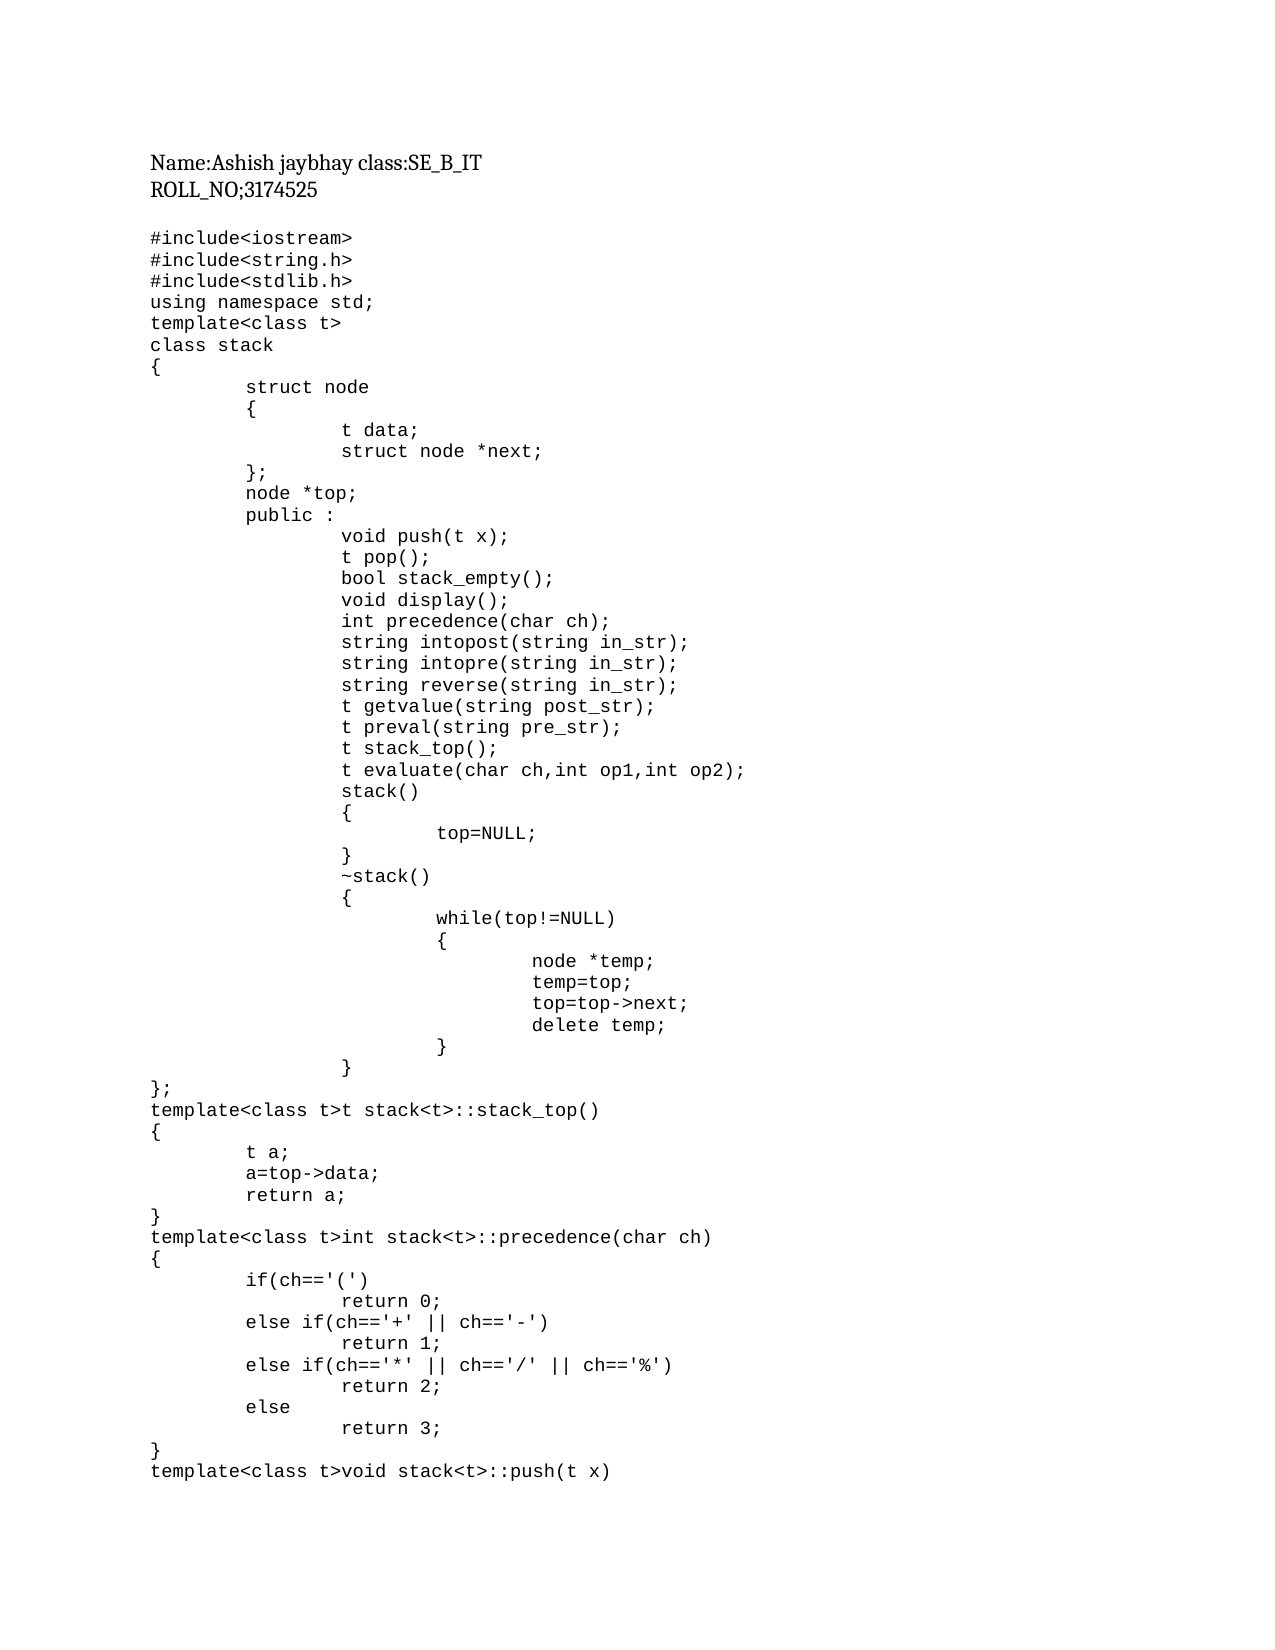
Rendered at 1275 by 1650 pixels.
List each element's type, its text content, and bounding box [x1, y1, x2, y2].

text { [150, 357, 1125, 378]
text node *temp; [150, 952, 1125, 973]
text { [150, 1122, 1125, 1143]
text template<class t>void stack<t>::push(t x) [150, 1462, 1125, 1483]
text t data; [150, 420, 1125, 442]
text { [150, 930, 1125, 952]
text top=NULL; [150, 824, 1125, 845]
text a=top->data; [150, 1164, 1125, 1185]
text template<class t>t stack<t>::stack_top() [150, 1100, 1125, 1122]
text void display(); [150, 590, 1125, 612]
text using namespace std; [150, 293, 1125, 314]
text t pop(); [150, 548, 1125, 569]
text top=top->next; [150, 994, 1125, 1015]
text } [150, 1058, 1125, 1079]
text struct node [150, 378, 1125, 399]
text #include<iostream> [150, 229, 1125, 250]
text return 1; [150, 1334, 1125, 1355]
text string intopost(string in_str); [150, 633, 1125, 654]
text { [150, 803, 1125, 824]
text { [150, 399, 1125, 420]
text #include<stdlib.h> [150, 272, 1125, 293]
text string reverse(string in_str); [150, 675, 1125, 697]
text Name:Ashish jaybhay class:SE_B_IT [150, 150, 1125, 176]
text return 3; [150, 1419, 1125, 1440]
text string intopre(string in_str); [150, 654, 1125, 675]
text while(top!=NULL) [150, 909, 1125, 930]
text } [150, 845, 1125, 867]
text else if(ch=='+' || ch=='-') [150, 1313, 1125, 1334]
text node *top; [150, 484, 1125, 505]
text template<class t> [150, 314, 1125, 335]
text }; [150, 1079, 1125, 1100]
text t preval(string pre_str); [150, 718, 1125, 739]
text t evaluate(char ch,int op1,int op2); [150, 760, 1125, 782]
text #include<string.h> [150, 250, 1125, 272]
text return 0; [150, 1292, 1125, 1313]
text public : [150, 505, 1125, 527]
text ROLL_NO;3174525 [150, 176, 1125, 203]
text struct node *next; [150, 442, 1125, 463]
text } [150, 1440, 1125, 1462]
text }; [150, 463, 1125, 484]
text return 2; [150, 1377, 1125, 1398]
text void push(t x); [150, 527, 1125, 548]
text ~stack() [150, 867, 1125, 888]
text { [150, 888, 1125, 909]
text delete temp; [150, 1015, 1125, 1037]
text stack() [150, 782, 1125, 803]
text temp=top; [150, 973, 1125, 994]
text bool stack_empty(); [150, 569, 1125, 590]
text else if(ch=='*' || ch=='/' || ch=='%') [150, 1355, 1125, 1377]
text else [150, 1398, 1125, 1419]
text if(ch=='(') [150, 1270, 1125, 1292]
text class stack [150, 335, 1125, 357]
text t stack_top(); [150, 739, 1125, 760]
text } [150, 1207, 1125, 1228]
text { [150, 1249, 1125, 1270]
text int precedence(char ch); [150, 612, 1125, 633]
text template<class t>int stack<t>::precedence(char ch) [150, 1228, 1125, 1249]
text return a; [150, 1185, 1125, 1207]
text } [150, 1037, 1125, 1058]
text t getvalue(string post_str); [150, 697, 1125, 718]
text t a; [150, 1143, 1125, 1164]
